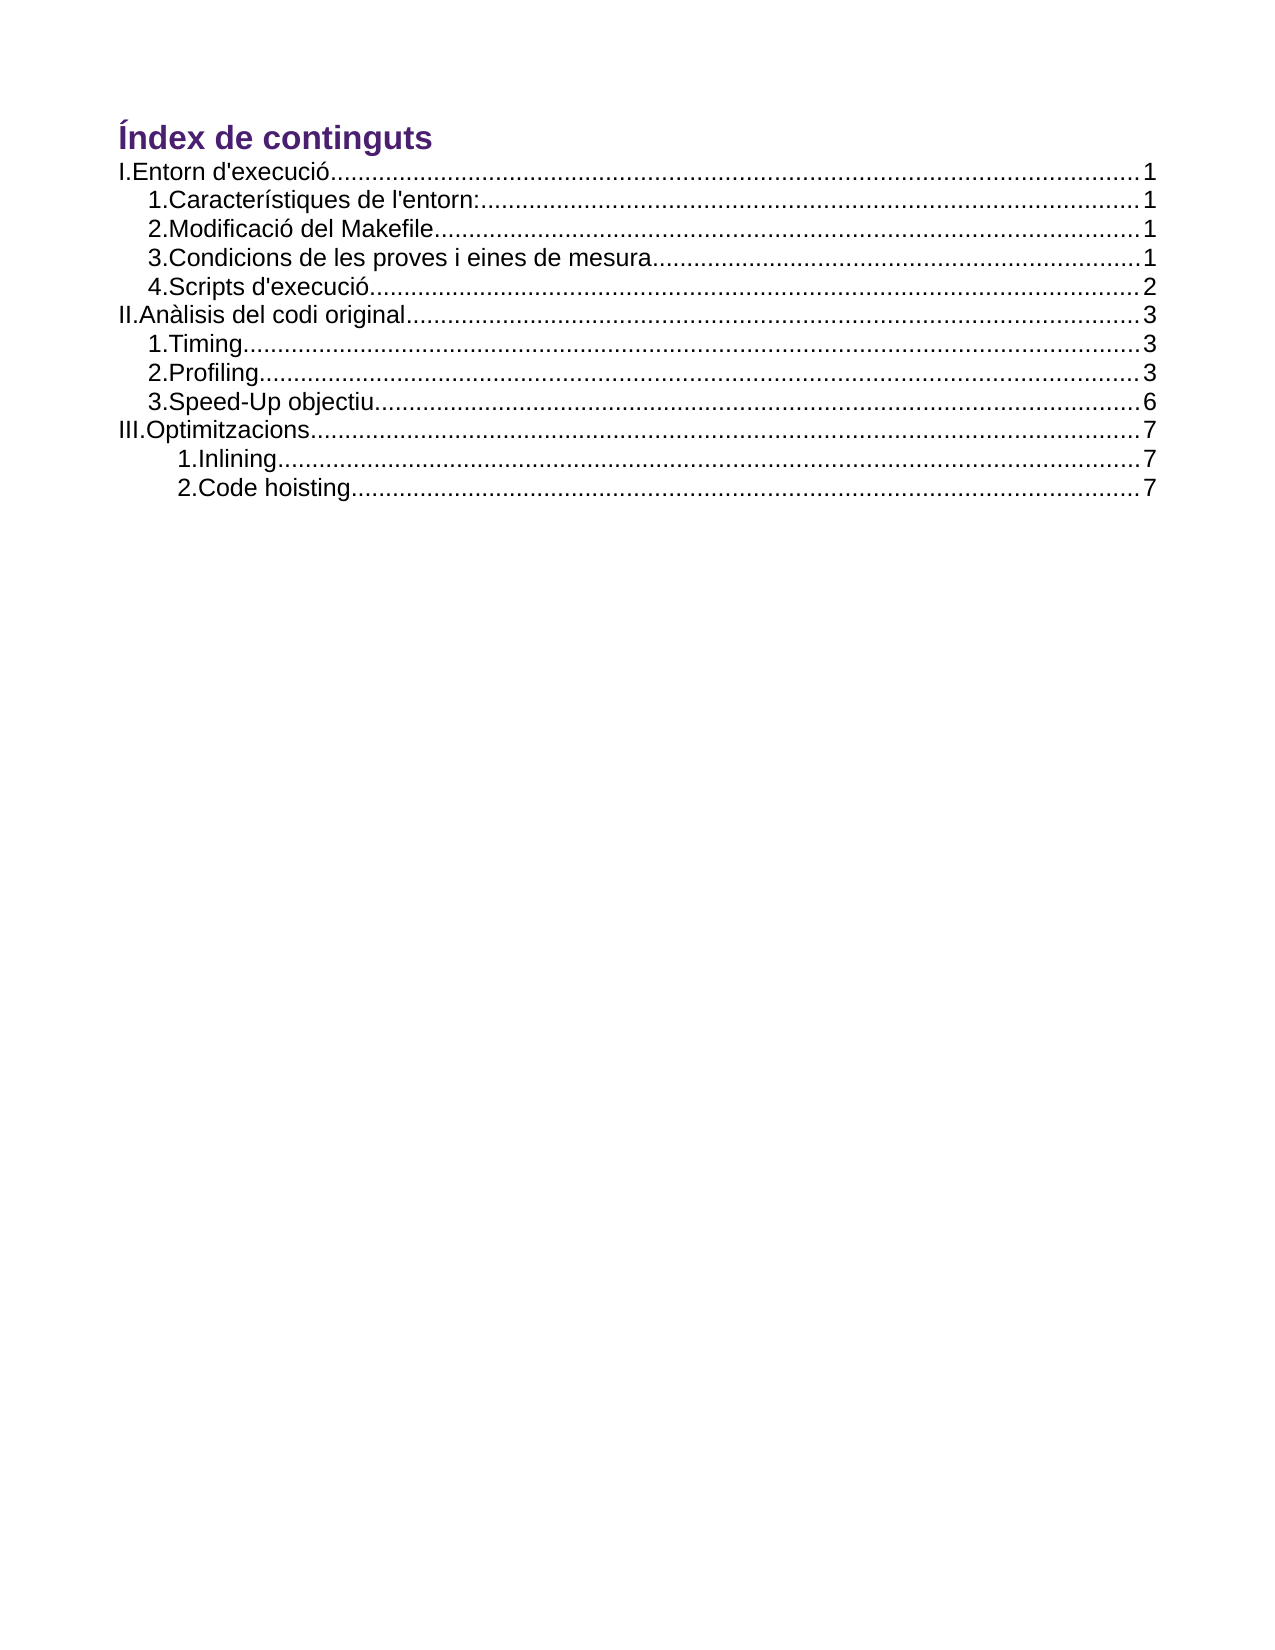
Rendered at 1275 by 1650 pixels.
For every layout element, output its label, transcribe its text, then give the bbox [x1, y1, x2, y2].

text 3.Condicions de les proves i eines de mesura 1 [148, 243, 1157, 272]
text I.Entorn d'execució 1 [118, 157, 1157, 185]
text 1.Timing 3 [148, 329, 1157, 358]
text 2.Code hoisting 7 [177, 473, 1157, 502]
text 1.Característiques de l'entorn: 1 [148, 185, 1157, 214]
text 1.Inlining 7 [177, 444, 1157, 473]
text III.Optimitzacions 7 [118, 415, 1157, 444]
text 2.Profiling 3 [148, 358, 1157, 387]
text II.Anàlisis del codi original 3 [118, 300, 1157, 329]
subtitle Índex de continguts [118, 118, 1157, 157]
text 2.Modificació del Makefile 1 [148, 214, 1157, 243]
text 4.Scripts d'execució 2 [148, 272, 1157, 300]
text 3.Speed-Up objectiu 6 [148, 387, 1157, 415]
